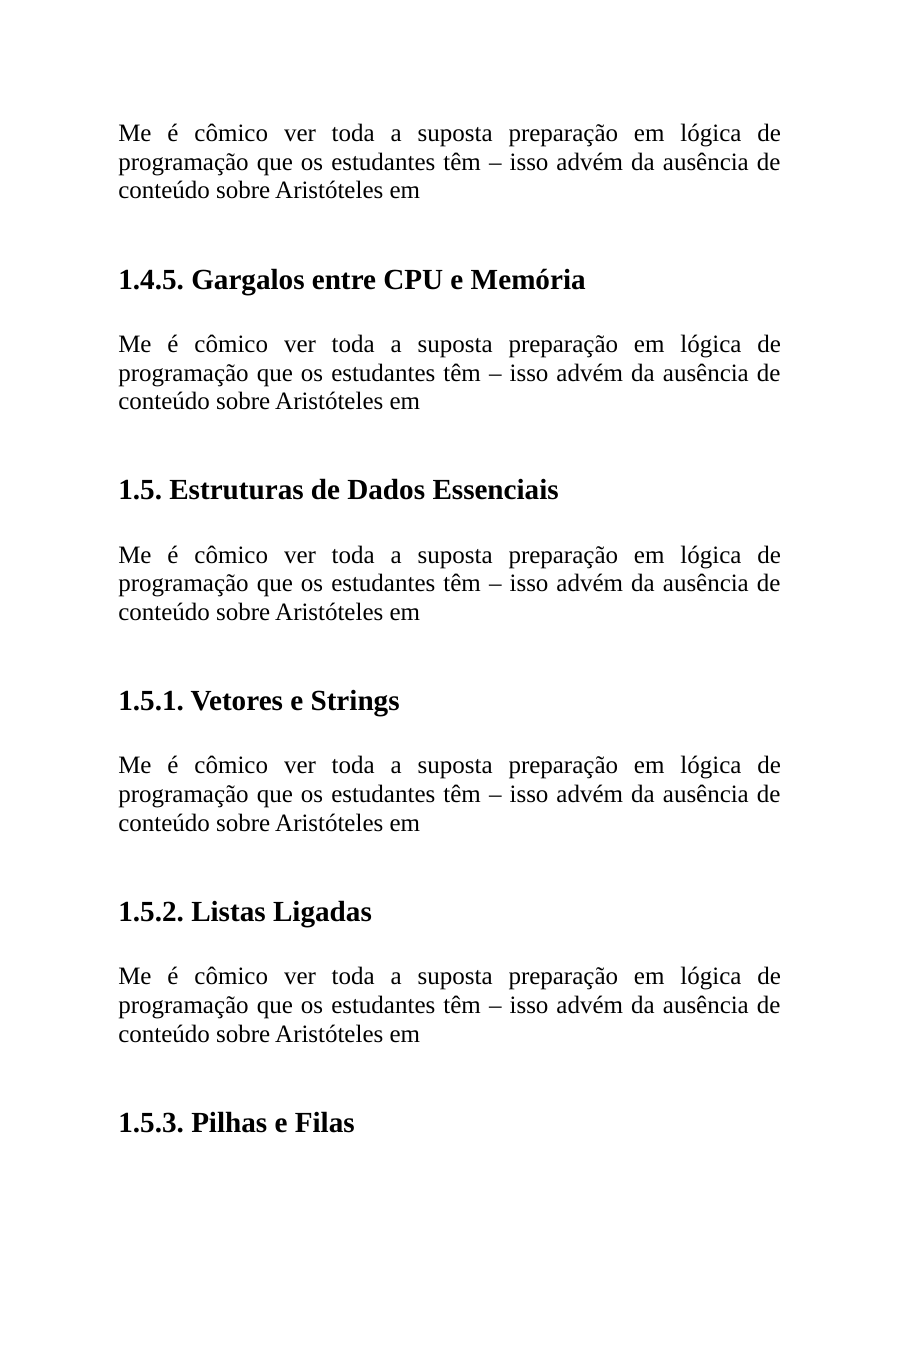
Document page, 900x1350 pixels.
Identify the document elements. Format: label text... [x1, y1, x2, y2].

text Me é cômico ver toda a suposta preparação em lógica de programação que os estudantes têm – isso advém da ausência de conteúdo sobre Aristóteles em [118, 961, 782, 1048]
text 1.5. Estruturas de Dados Essenciais [118, 473, 782, 506]
text 1.5.3. Pilhas e Filas [118, 1105, 782, 1139]
text 1.5.2. Listas Ligadas [118, 894, 782, 928]
text 1.5.1. Vetores e Strings [118, 683, 782, 717]
text Me é cômico ver toda a suposta preparação em lógica de programação que os estudantes têm – isso advém da ausência de conteúdo sobre Aristóteles em [118, 118, 782, 204]
text 1.4.5. Gargalos entre CPU e Memória [118, 262, 782, 295]
text Me é cômico ver toda a suposta preparação em lógica de programação que os estudantes têm – isso advém da ausência de conteúdo sobre Aristóteles em [118, 329, 782, 415]
text Me é cômico ver toda a suposta preparação em lógica de programação que os estudantes têm – isso advém da ausência de conteúdo sobre Aristóteles em [118, 540, 782, 626]
text Me é cômico ver toda a suposta preparação em lógica de programação que os estudantes têm – isso advém da ausência de conteúdo sobre Aristóteles em [118, 751, 782, 837]
